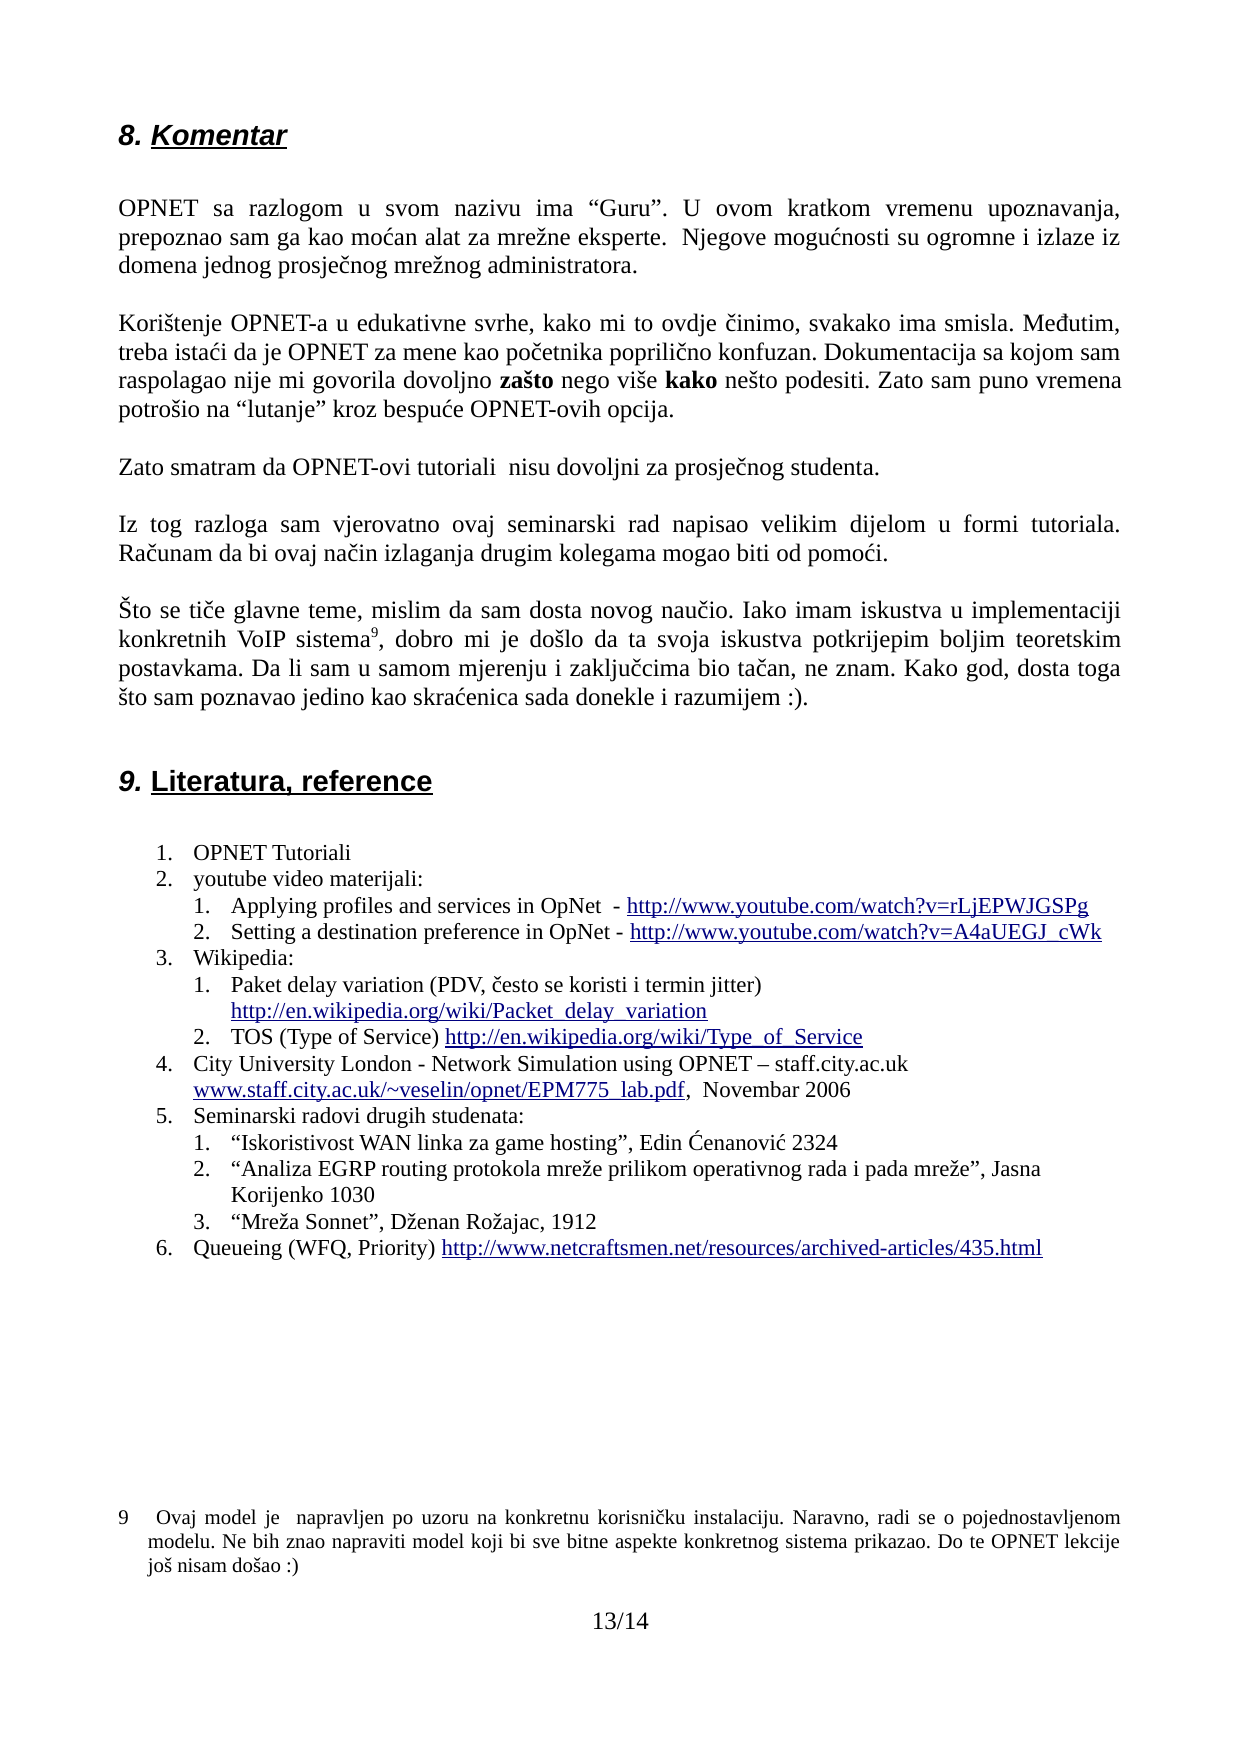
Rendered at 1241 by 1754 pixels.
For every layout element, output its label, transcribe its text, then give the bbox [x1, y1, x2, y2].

list Paket delay variation (PDV, često se koristi i termin jitter) http://en.wikipedia.org/wiki/Packet_delay_variation [193, 971, 1122, 1023]
list OPNET Tutoriali [156, 839, 1122, 865]
list TOS (Type of Service) http://en.wikipedia.org/wiki/Type_of_Service [193, 1023, 1122, 1050]
list Queueing (WFQ, Priority) http://www.netcraftsmen.net/resources/archived-articles/435.html [156, 1234, 1122, 1261]
list Wikipedia: [156, 944, 1122, 971]
list youtube video materijali: [156, 865, 1122, 892]
text Iz tog razloga sam vjerovatno ovaj seminarski rad napisao velikim dijelom u formi tutoriala. Računam da bi ovaj način izlaganja drugim kolegama mogao biti od pomoći. [118, 509, 1122, 567]
list City University London - Network Simulation using OPNET – staff.city.ac.uk www.staff.city.ac.uk/~veselin/opnet/EPM775_lab.pdf, Novembar 2006 [156, 1050, 1122, 1102]
text Što se tiče glavne teme, mislim da sam dosta novog naučio. Iako imam iskustva u implementaciji konkretnih VoIP sistema, dobro mi je došlo da ta svoja iskustva potkrijepim boljim teoretskim postavkama. Da li sam u samom mjerenju i zaključcima bio tačan, ne znam. Kako god, dosta toga što sam poznavao jedino kao skraćenica sada donekle i razumijem :). [118, 595, 1122, 710]
list “Analiza EGRP routing protokola mreže prilikom operativnog rada i pada mreže”, Jasna Korijenko 1030 [193, 1155, 1122, 1208]
text OPNET sa razlogom u svom nazivu ima “Guru”. U ovom kratkom vremenu upoznavanja, prepoznao sam ga kao moćan alat za mrežne eksperte. Njegove mogućnosti su ogromne i izlaze iz domena jednog prosječnog mrežnog administratora. [118, 193, 1122, 279]
text Zato smatram da OPNET-ovi tutoriali nisu dovoljni za prosječnog studenta. [118, 452, 1122, 480]
list “Mreža Sonnet”, Dženan Rožajac, 1912 [193, 1208, 1122, 1234]
list “Iskoristivost WAN linka za game hosting”, Edin Ćenanović 2324 [193, 1129, 1122, 1155]
subtitle Komentar [118, 118, 1122, 152]
text Ovaj model je napravljen po uzoru na konkretnu korisničku instalaciju. Naravno, radi se o pojednostavljenom modelu. Ne bih znao napraviti model koji bi sve bitne aspekte konkretnog sistema prikazao. Do te OPNET lekcije još nisam došao :) [118, 1505, 1122, 1577]
list Setting a destination preference in OpNet - http://www.youtube.com/watch?v=A4aUEGJ_cWk [193, 918, 1122, 944]
list Seminarski radovi drugih studenata: [156, 1102, 1122, 1129]
subtitle Literatura, reference [118, 764, 1122, 798]
list Applying profiles and services in OpNet - http://www.youtube.com/watch?v=rLjEPWJGSPg [193, 892, 1122, 918]
text Korištenje OPNET-a u edukativne svrhe, kako mi to ovdje činimo, svakako ima smisla. Međutim, treba istaći da je OPNET za mene kao početnika poprilično konfuzan. Dokumentacija sa kojom sam raspolagao nije mi govorila dovoljno zašto nego više kako nešto podesiti. Zato sam puno vremena potrošio na “lutanje” kroz bespuće OPNET-ovih opcija. [118, 308, 1122, 423]
